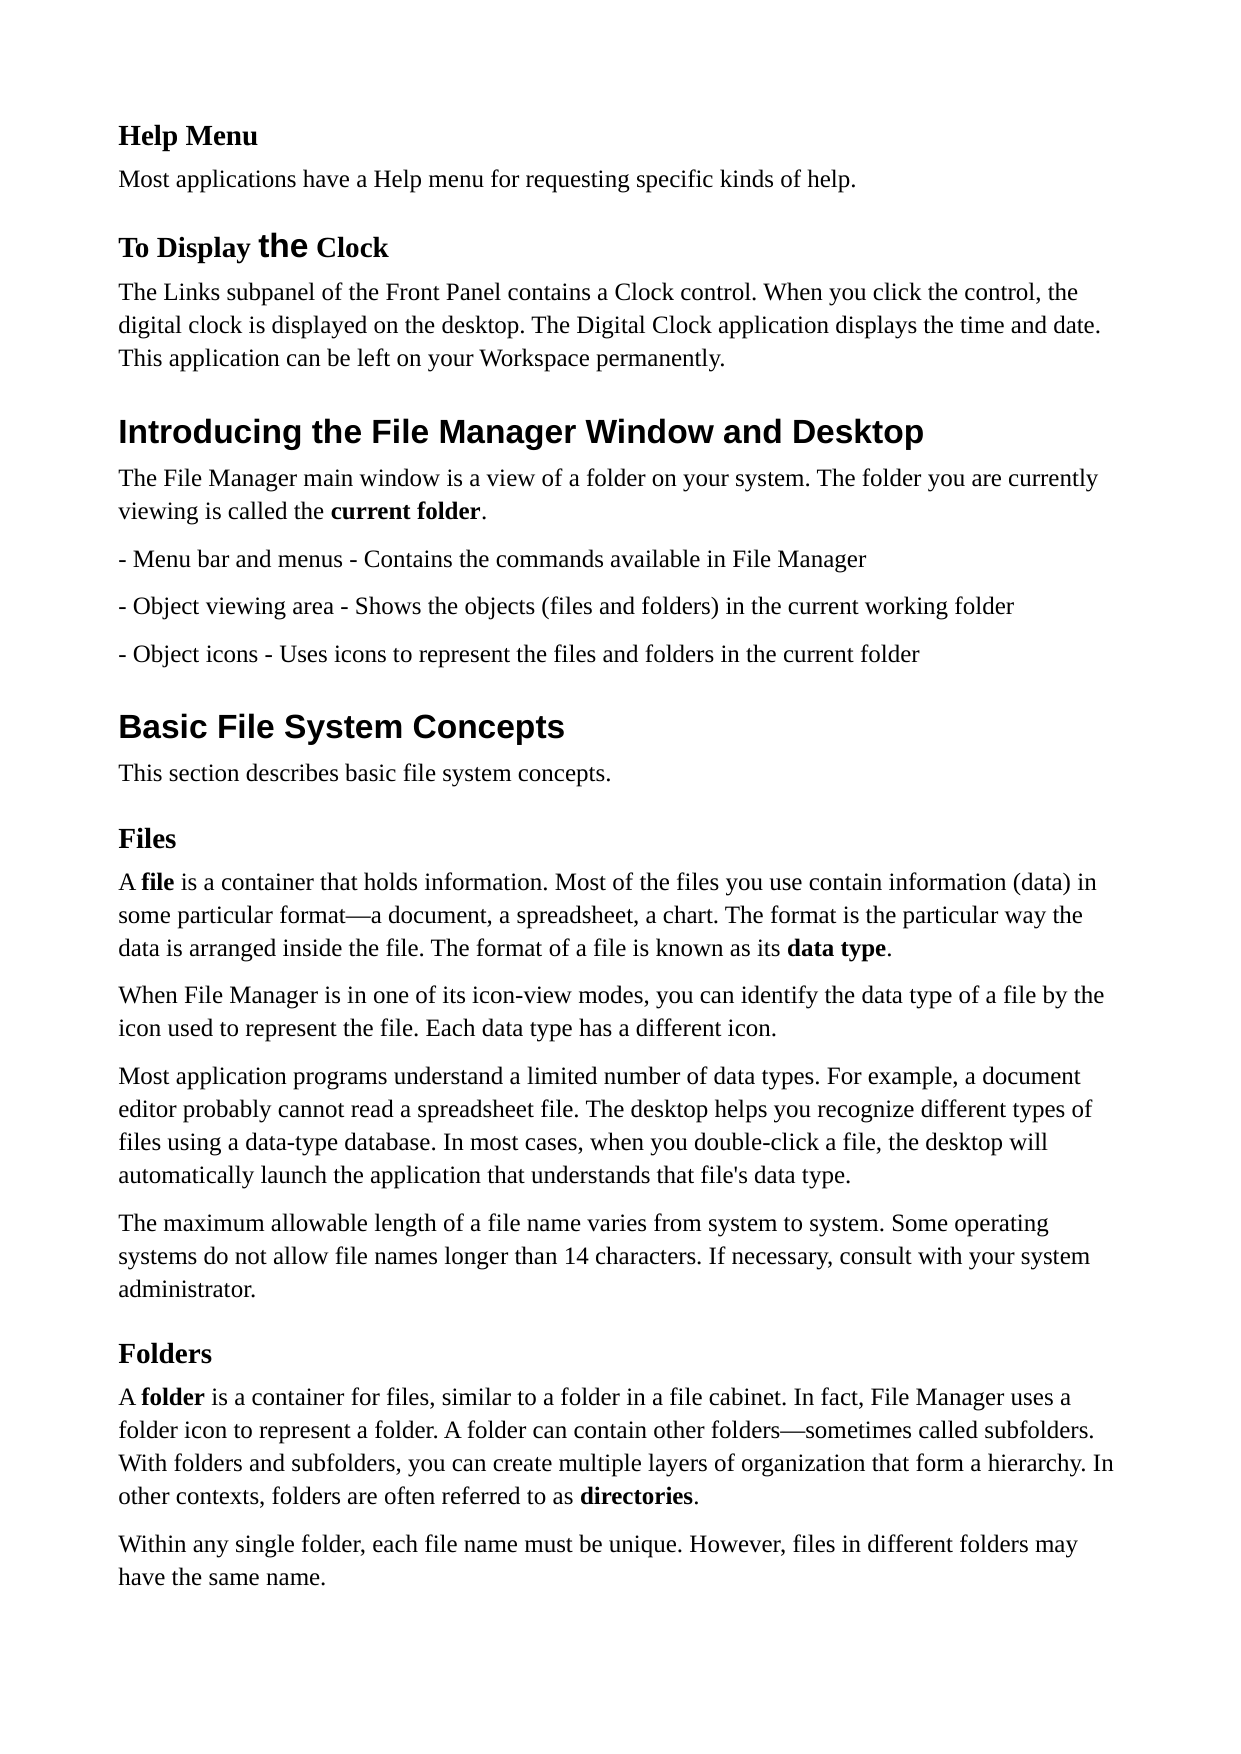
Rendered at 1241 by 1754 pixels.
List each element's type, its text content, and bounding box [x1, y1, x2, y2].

text - Object icons - Uses icons to represent the files and folders in the current folder [118, 639, 1122, 668]
subtitle To Display the Clock [118, 226, 1122, 265]
text The maximum allowable length of a file name varies from system to system. Some operating systems do not allow file names longer than 14 characters. If necessary, consult with your system administrator. [118, 1208, 1122, 1302]
text The Links subpanel of the Front Panel contains a Clock control. When you click the control, the digital clock is displayed on the desktop. The Digital Clock application displays the time and date. This application can be left on your Workspace permanently. [118, 277, 1122, 372]
subtitle Basic File System Concepts [118, 707, 1122, 746]
text A folder is a container for files, similar to a folder in a file cabinet. In fact, File Manager uses a folder icon to represent a folder. A folder can contain other folders—sometimes called subfolders. With folders and subfolders, you can create multiple layers of organization that form a hierarchy. In other contexts, folders are often referred to as directories. [118, 1382, 1122, 1510]
text Most application programs understand a limited number of data types. For example, a document editor probably cannot read a spreadsheet file. The desktop helps you recognize different types of files using a data-type database. In most cases, when you double-click a file, the desktop will automatically launch the application that understands that file's data type. [118, 1061, 1122, 1189]
subtitle Help Menu [118, 118, 1122, 152]
text This section describes basic file system concepts. [118, 758, 1122, 787]
subtitle Introducing the File Manager Window and Desktop [118, 412, 1122, 451]
subtitle Folders [118, 1336, 1122, 1369]
text Most applications have a Help menu for requesting specific kinds of help. [118, 164, 1122, 193]
text - Object viewing area - Shows the objects (files and folders) in the current working folder [118, 591, 1122, 620]
text When File Manager is in one of its icon-view modes, you can identify the data type of a file by the icon used to represent the file. Each data type has a different icon. [118, 980, 1122, 1042]
text - Menu bar and menus - Contains the commands available in File Manager [118, 544, 1122, 572]
text Within any single folder, each file name must be unique. However, files in different folders may have the same name. [118, 1529, 1122, 1590]
text A file is a container that holds information. Most of the files you use contain information (data) in some particular format—a document, a spreadsheet, a chart. The format is the particular way the data is arranged inside the file. The format of a file is known as its data type. [118, 867, 1122, 962]
subtitle Files [118, 821, 1122, 854]
text The File Manager main window is a view of a folder on your system. The folder you are currently viewing is called the current folder. [118, 463, 1122, 525]
